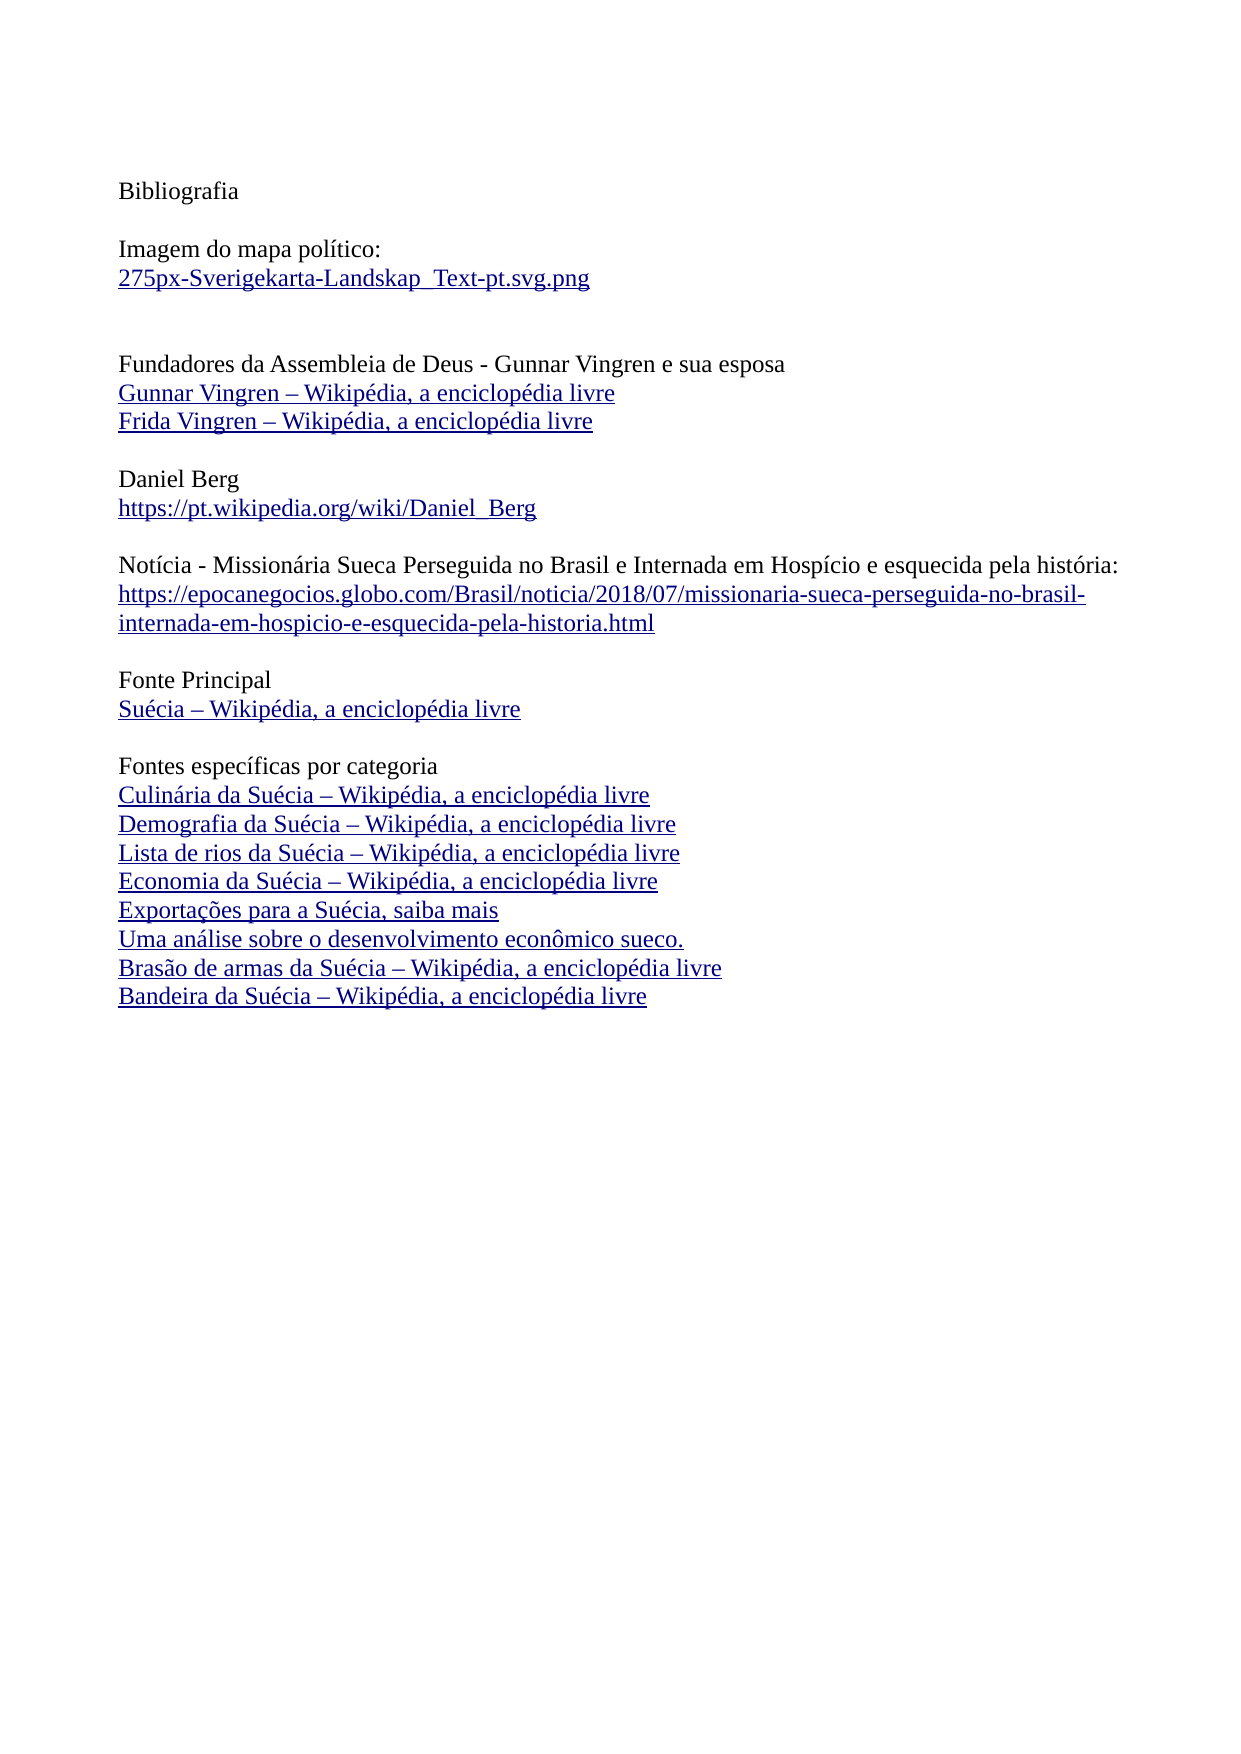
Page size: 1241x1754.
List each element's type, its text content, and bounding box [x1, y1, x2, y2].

text Lista de rios da Suécia – Wikipédia, a enciclopédia livre [118, 838, 1122, 866]
text Fontes específicas por categoria [118, 751, 1122, 780]
text Frida Vingren – Wikipédia, a enciclopédia livre [118, 406, 1122, 435]
text Daniel Berg [118, 464, 1122, 493]
text Exportações para a Suécia, saiba mais [118, 895, 1122, 924]
text Gunnar Vingren – Wikipédia, a enciclopédia livre [118, 378, 1122, 406]
text Notícia - Missionária Sueca Perseguida no Brasil e Internada em Hospício e esquecida pela história: https://epocanegocios.globo.com/Brasil/noticia/2018/07/missionaria-sueca-perseguida-no-brasil-internada-em-hospicio-e-esquecida-pela-historia.html [118, 550, 1122, 636]
text Fundadores da Assembleia de Deus - Gunnar Vingren e sua esposa [118, 349, 1122, 378]
text Suécia – Wikipédia, a enciclopédia livre [118, 694, 1122, 723]
text 275px-Sverigekarta-Landskap_Text-pt.svg.png [118, 263, 1122, 291]
text Bandeira da Suécia – Wikipédia, a enciclopédia livre [118, 981, 1122, 1010]
text https://pt.wikipedia.org/wiki/Daniel_Berg [118, 493, 1122, 521]
text Culinária da Suécia – Wikipédia, a enciclopédia livre [118, 780, 1122, 809]
text Economia da Suécia – Wikipédia, a enciclopédia livre [118, 866, 1122, 895]
text Imagem do mapa político: [118, 234, 1122, 263]
text Fonte Principal [118, 665, 1122, 694]
text Demografia da Suécia – Wikipédia, a enciclopédia livre [118, 809, 1122, 838]
text Brasão de armas da Suécia – Wikipédia, a enciclopédia livre [118, 953, 1122, 981]
text Bibliografia [118, 176, 1122, 205]
text Uma análise sobre o desenvolvimento econômico sueco. [118, 924, 1122, 953]
